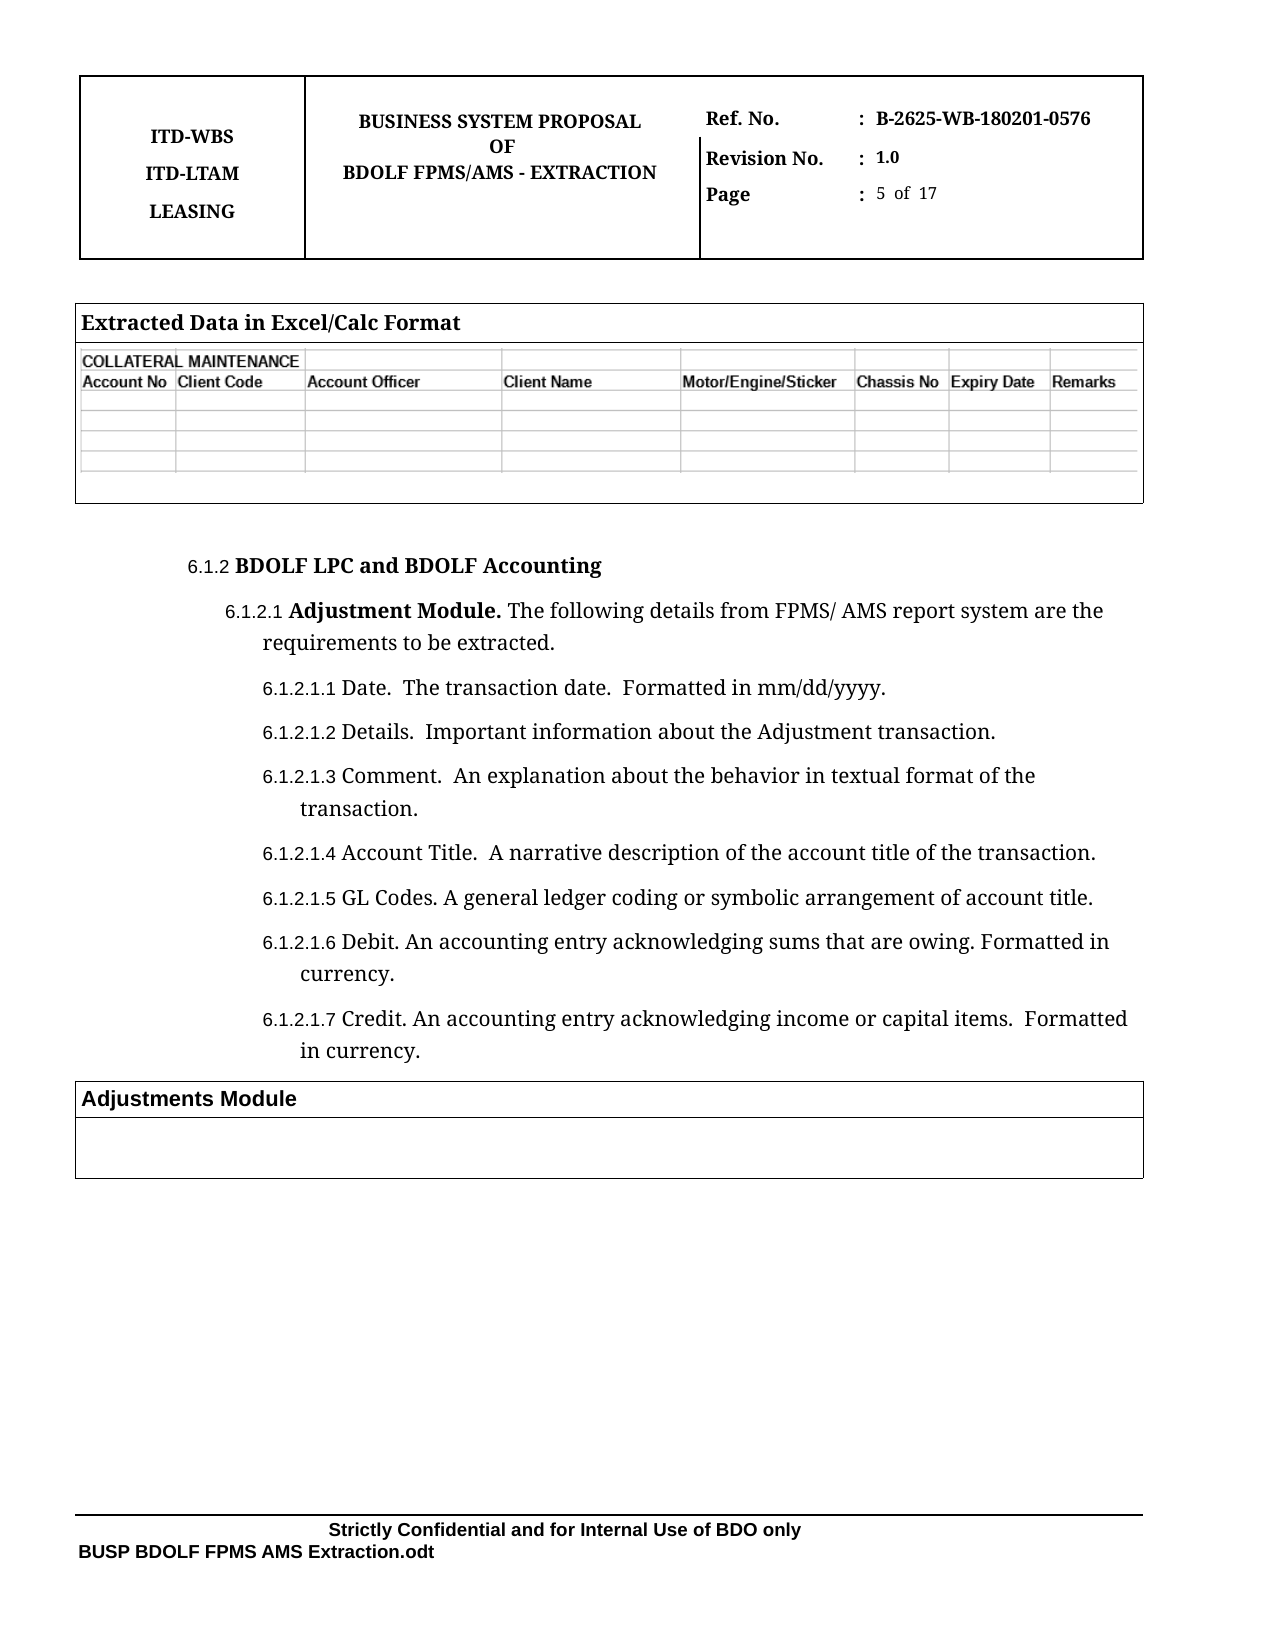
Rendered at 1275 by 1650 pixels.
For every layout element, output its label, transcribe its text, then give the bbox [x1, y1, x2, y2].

list BDOLF LPC and BDOLF Accounting [187, 552, 1143, 580]
table_cell [76, 1118, 1143, 1178]
list Comment. An explanation about the behavior in textual format of the transaction. [262, 762, 1143, 822]
list GL Codes. A general ledger coding or symbolic arrangement of account title. [262, 883, 1143, 911]
table_header Extracted Data in Excel/Calc Format [76, 304, 1143, 342]
list Details. Important information about the Adjustment transaction. [262, 717, 1143, 745]
table_cell [76, 343, 1143, 472]
table_cell [76, 473, 1143, 503]
picture [80, 348, 1138, 473]
list Debit. An accounting entry acknowledging sums that are owing. Formatted in currency. [262, 927, 1143, 988]
list Adjustment Module. The following details from FPMS/ AMS report system are the requirements to be extracted. [225, 596, 1143, 657]
list Account Title. A narrative description of the account title of the transaction. [262, 838, 1143, 867]
list Credit. An accounting entry acknowledging income or capital items. Formatted in currency. [262, 1004, 1143, 1064]
table_header Adjustments Module [76, 1082, 1143, 1117]
list Date. The transaction date. Formatted in mm/dd/yyyy. [262, 673, 1143, 701]
